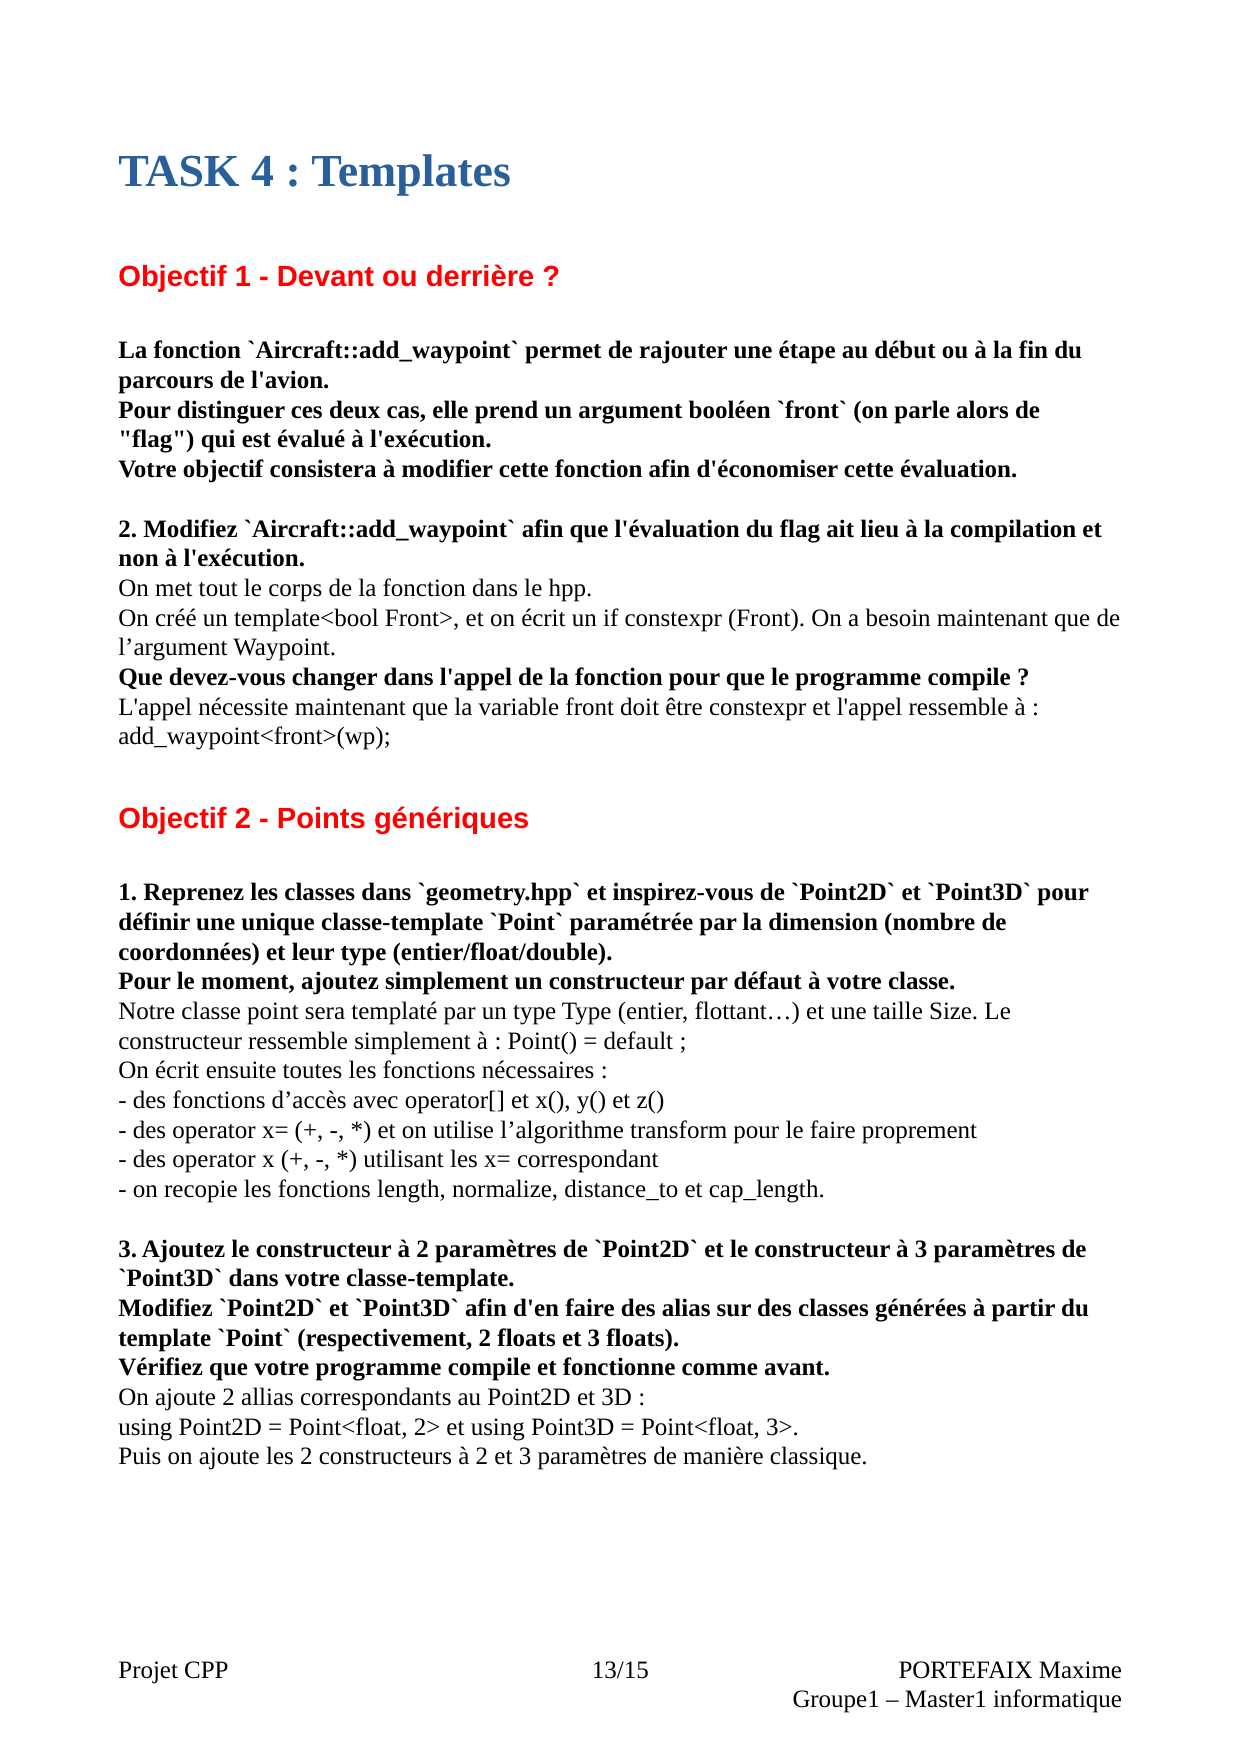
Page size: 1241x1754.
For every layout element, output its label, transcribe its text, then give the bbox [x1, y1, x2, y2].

text - on recopie les fonctions length, normalize, distance_to et cap_length. [118, 1173, 1122, 1203]
text Vérifiez que votre programme compile et fonctionne comme avant. [118, 1351, 1122, 1381]
text L'appel nécessite maintenant que la variable front doit être constexpr et l'appel ressemble à : add_waypoint<front>(wp); [118, 691, 1122, 750]
text - des fonctions d’accès avec operator[] et x(), y() et z() [118, 1084, 1122, 1114]
text 1. Reprenez les classes dans `geometry.hpp` et inspirez-vous de `Point2D` et `Point3D` pour définir une unique classe-template `Point` paramétrée par la dimension (nombre de coordonnées) et leur type (entier/float/double). [118, 876, 1122, 966]
subtitle Objectif 2 - Points génériques [118, 801, 1122, 834]
text Pour distinguer ces deux cas, elle prend un argument booléen `front` (on parle alors de "flag") qui est évalué à l'exécution. [118, 394, 1122, 453]
text On met tout le corps de la fonction dans le hpp. [118, 572, 1122, 602]
text using Point2D = Point<float, 2> et using Point3D = Point<float, 3>. [118, 1411, 1122, 1441]
text On créé un template<bool Front>, et on écrit un if constexpr (Front). On a besoin maintenant que de l’argument Waypoint. [118, 602, 1122, 661]
subtitle TASK 4 : Templates [118, 143, 1122, 196]
text 3. Ajoutez le constructeur à 2 paramètres de `Point2D` et le constructeur à 3 paramètres de `Point3D` dans votre classe-template. [118, 1233, 1122, 1292]
text 2. Modifiez `Aircraft::add_waypoint` afin que l'évaluation du flag ait lieu à la compilation et non à l'exécution. [118, 513, 1122, 572]
text On écrit ensuite toutes les fonctions nécessaires : [118, 1054, 1122, 1084]
text On ajoute 2 allias correspondants au Point2D et 3D : [118, 1381, 1122, 1411]
text La fonction `Aircraft::add_waypoint` permet de rajouter une étape au début ou à la fin du parcours de l'avion. [118, 334, 1122, 394]
text Puis on ajoute les 2 constructeurs à 2 et 3 paramètres de manière classique. [118, 1441, 1122, 1470]
subtitle Objectif 1 - Devant ou derrière ? [118, 259, 1122, 292]
text Votre objectif consistera à modifier cette fonction afin d'économiser cette évaluation. [118, 453, 1122, 483]
text Pour le moment, ajoutez simplement un constructeur par défaut à votre classe. [118, 966, 1122, 995]
text Modifiez `Point2D` et `Point3D` afin d'en faire des alias sur des classes générées à partir du template `Point` (respectivement, 2 floats et 3 floats). [118, 1292, 1122, 1351]
text Que devez-vous changer dans l'appel de la fonction pour que le programme compile ? [118, 661, 1122, 691]
text - des operator x= (+, -, *) et on utilise l’algorithme transform pour le faire proprement [118, 1114, 1122, 1144]
text Notre classe point sera templaté par un type Type (entier, flottant…) et une taille Size. Le constructeur ressemble simplement à : Point() = default ; [118, 995, 1122, 1054]
text - des operator x (+, -, *) utilisant les x= correspondant [118, 1144, 1122, 1173]
